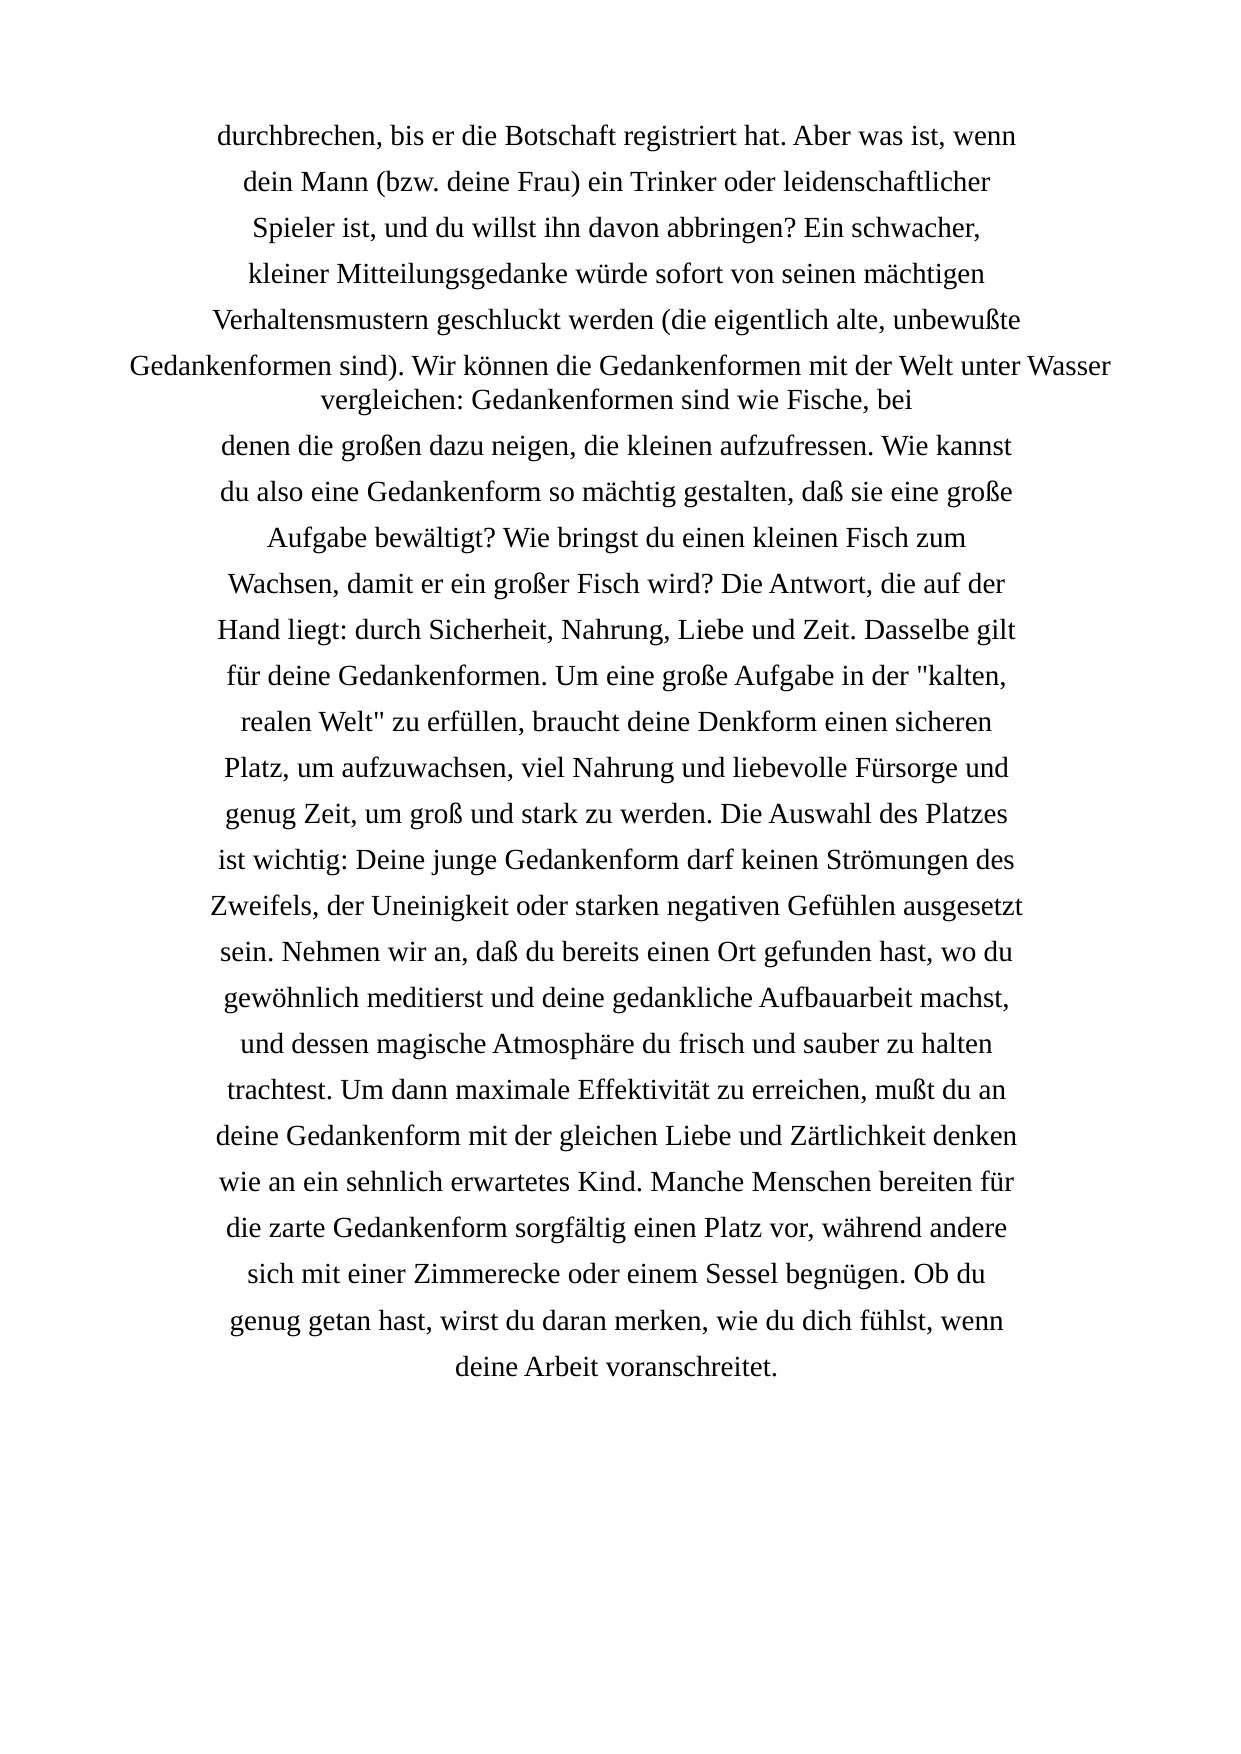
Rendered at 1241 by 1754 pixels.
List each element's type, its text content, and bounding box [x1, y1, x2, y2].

text gewöhnlich meditierst und deine gedankliche Aufbauarbeit machst, [118, 980, 1122, 1014]
text ist wichtig: Deine junge Gedankenform darf keinen Strömungen des [118, 842, 1122, 876]
text Aufgabe bewältigt? Wie bringst du einen kleinen Fisch zum [118, 520, 1122, 553]
text wie an ein sehnlich erwartetes Kind. Manche Menschen bereiten für [118, 1164, 1122, 1198]
text deine Gedankenform mit der gleichen Liebe und Zärtlichkeit denken [118, 1118, 1122, 1152]
text Gedankenformen sind). Wir können die Gedankenformen mit der Welt unter Wasser vergleichen: Gedankenformen sind wie Fische, bei [118, 348, 1122, 415]
text Verhaltensmustern geschluckt werden (die eigentlich alte, unbewußte [118, 302, 1122, 336]
text genug getan hast, wirst du daran merken, wie du dich fühlst, wenn [118, 1303, 1122, 1336]
text Spieler ist, und du willst ihn davon abbringen? Ein schwacher, [118, 210, 1122, 244]
text realen Welt" zu erfüllen, braucht deine Denkform einen sicheren [118, 704, 1122, 738]
text deine Arbeit voranschreitet. [118, 1349, 1122, 1382]
text für deine Gedankenformen. Um eine große Aufgabe in der "kalten, [118, 658, 1122, 692]
text trachtest. Um dann maximale Effektivität zu erreichen, mußt du an [118, 1072, 1122, 1106]
text die zarte Gedankenform sorgfältig einen Platz vor, während andere [118, 1211, 1122, 1244]
text genug Zeit, um groß und stark zu werden. Die Auswahl des Platzes [118, 796, 1122, 830]
text sich mit einer Zimmerecke oder einem Sessel begnügen. Ob du [118, 1257, 1122, 1290]
text durchbrechen, bis er die Botschaft registriert hat. Aber was ist, wenn [118, 118, 1122, 152]
text denen die großen dazu neigen, die kleinen aufzufressen. Wie kannst [118, 428, 1122, 461]
text Hand liegt: durch Sicherheit, Nahrung, Liebe und Zeit. Dasselbe gilt [118, 612, 1122, 646]
text kleiner Mitteilungsgedanke würde sofort von seinen mächtigen [118, 256, 1122, 290]
text dein Mann (bzw. deine Frau) ein Trinker oder leidenschaftlicher [118, 164, 1122, 198]
text Wachsen, damit er ein großer Fisch wird? Die Antwort, die auf der [118, 566, 1122, 599]
text sein. Nehmen wir an, daß du bereits einen Ort gefunden hast, wo du [118, 934, 1122, 968]
text und dessen magische Atmosphäre du frisch und sauber zu halten [118, 1026, 1122, 1060]
text Zweifels, der Uneinigkeit oder starken negativen Gefühlen ausgesetzt [118, 888, 1122, 922]
text Platz, um aufzuwachsen, viel Nahrung und liebevolle Fürsorge und [118, 750, 1122, 784]
text du also eine Gedankenform so mächtig gestalten, daß sie eine große [118, 474, 1122, 507]
